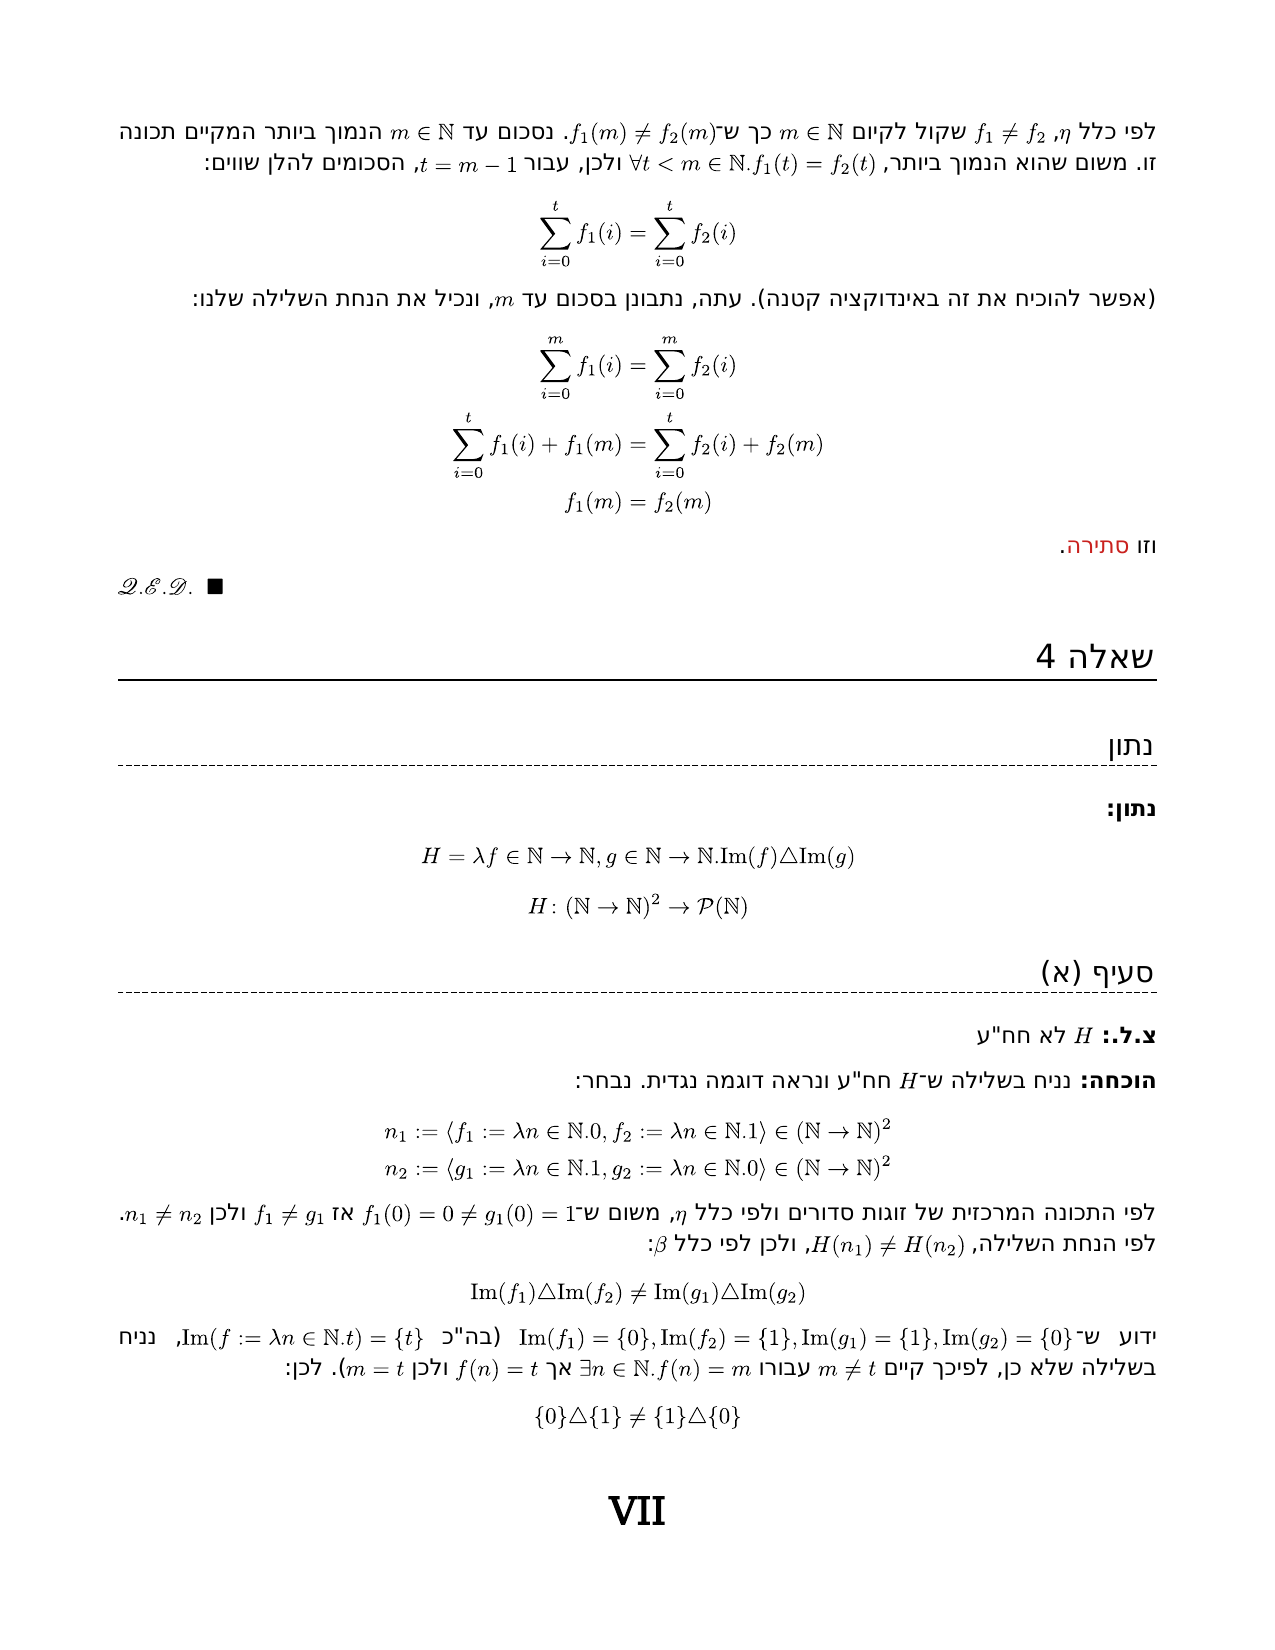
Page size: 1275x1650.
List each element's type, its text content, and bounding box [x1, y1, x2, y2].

subtitle שאלה 4 [118, 634, 1157, 679]
text וזו סתירה. [118, 533, 1157, 559]
subtitle סעיף (א) [118, 952, 1157, 992]
text צ.ל.: לא חח"ע [118, 1022, 1157, 1048]
text הוכחה: נניח בשלילה ש־ חח"ע ונראה דוגמה נגדית. נבחר: [118, 1067, 1157, 1094]
text (אפשר להוכיח את זה באינדוקציה קטנה). עתה, נתבונן בסכום עד , ונכיל את הנחת השלילה שלנו: [118, 285, 1157, 312]
text ידוע ש־ (בה"כ , נניח בשלילה שלא כן, לפיכך קיים עבורו אך ולכן ). לכן: [118, 1323, 1157, 1382]
subtitle נתון [118, 726, 1157, 766]
text לפי התכונה המרכזית של זוגות סדורים ולפי כלל , משום ש־ אז ולכן . לפי הנחת השלילה, , ולכן לפי כלל : [118, 1199, 1157, 1258]
text נתון: [118, 795, 1157, 822]
text לפי כלל , שקול לקיום כך ש־. נסכום עד הנמוך ביותר המקיים תכונה זו. משום שהוא הנמוך ביותר, ולכן, עבור , הסכומים להלן שווים: [118, 118, 1157, 176]
